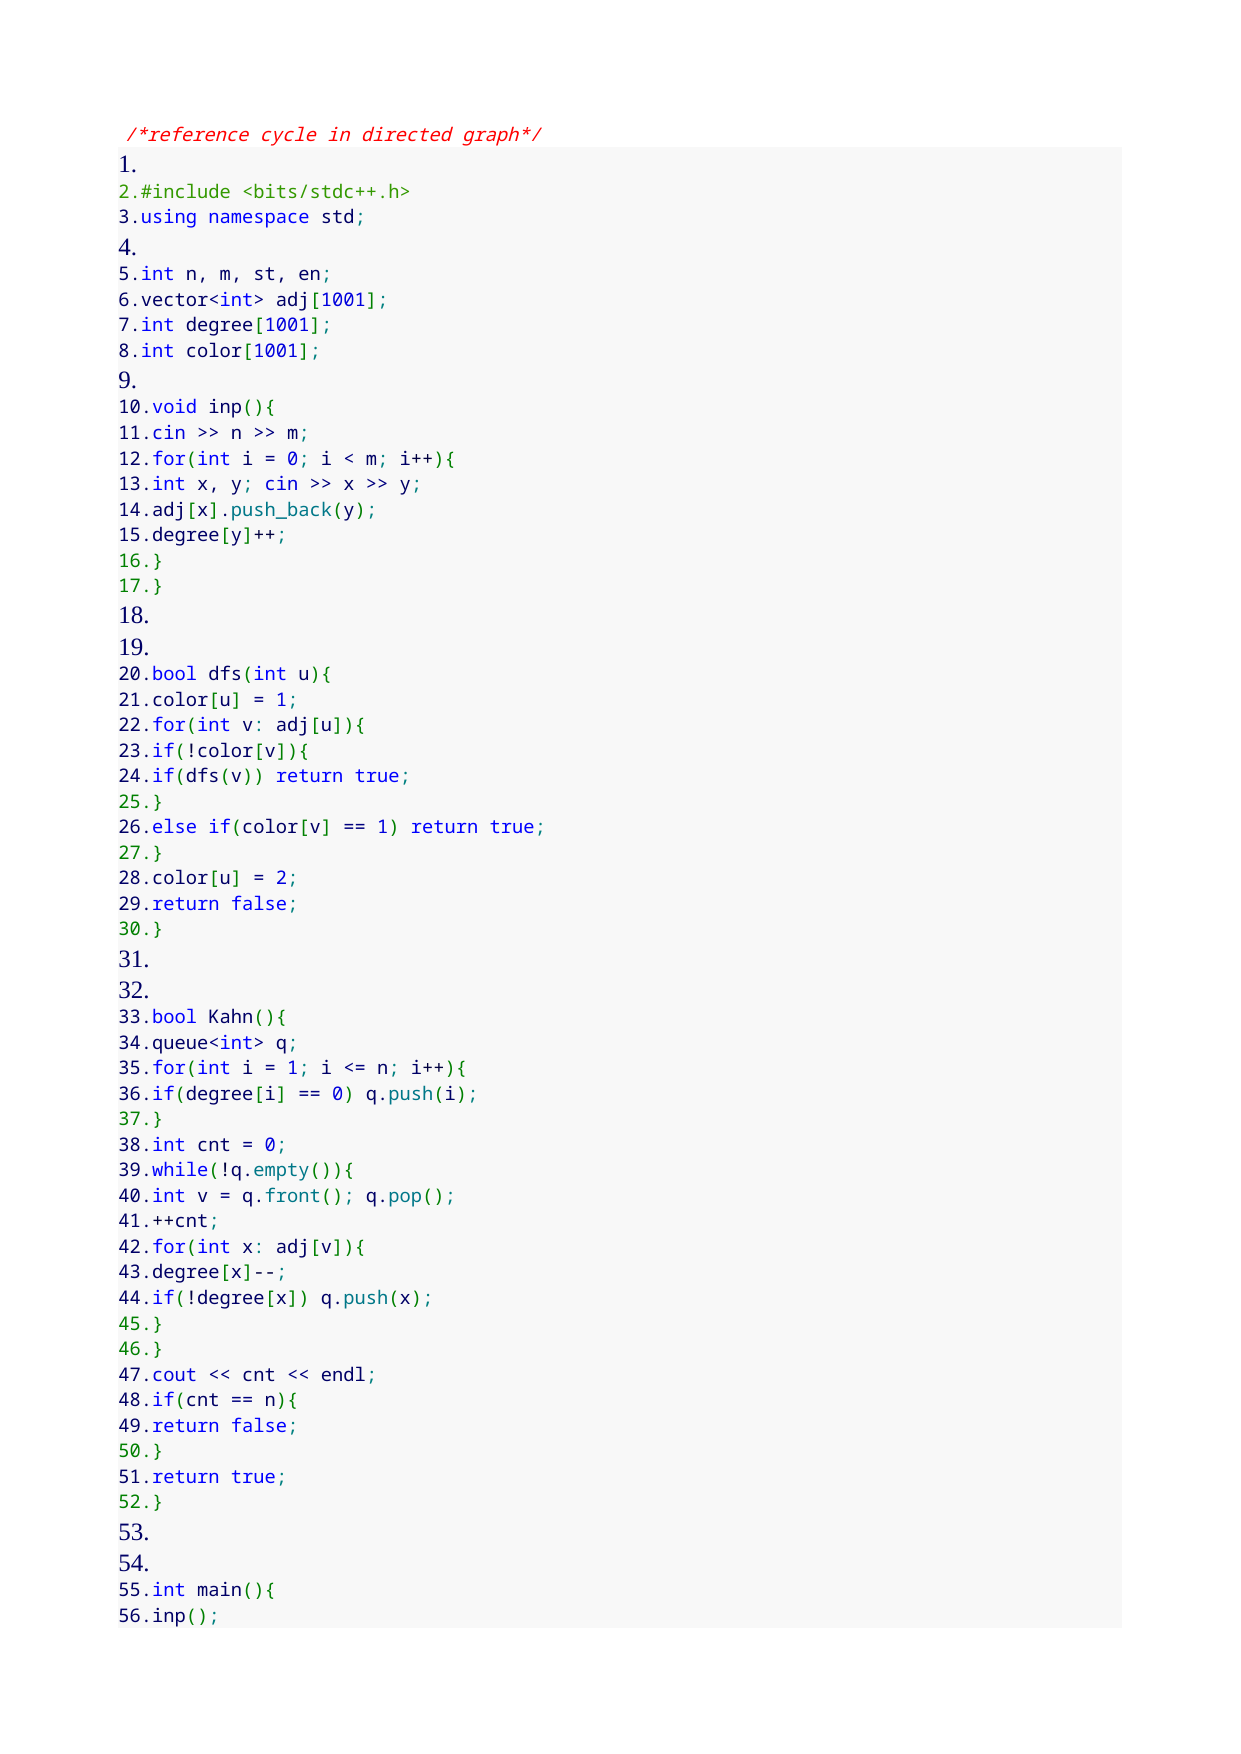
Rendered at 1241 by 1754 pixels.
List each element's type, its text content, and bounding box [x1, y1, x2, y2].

list degree[y]++; [118, 521, 1122, 547]
list } [118, 1437, 1122, 1463]
list void inp(){ [118, 394, 1122, 419]
list else if(color[v] == 1) return true; [118, 813, 1122, 839]
list if(!color[v]){ [118, 737, 1122, 762]
list cout << cnt << endl; [118, 1361, 1122, 1386]
list int x, y; cin >> x >> y; [118, 470, 1122, 496]
list vector<int> adj[1001]; [118, 286, 1122, 311]
list } [118, 547, 1122, 572]
list for(int x: adj[v]){ [118, 1233, 1122, 1259]
text /*reference cycle in directed graph*/ [118, 118, 1122, 147]
list bool Kahn(){ [118, 1004, 1122, 1029]
list } [118, 1335, 1122, 1361]
list bool dfs(int u){ [118, 660, 1122, 686]
list } [118, 839, 1122, 864]
list for(int i = 1; i <= n; i++){ [118, 1055, 1122, 1080]
list } [118, 1106, 1122, 1131]
list for(int i = 0; i < m; i++){ [118, 445, 1122, 470]
list return false; [118, 890, 1122, 916]
list if(cnt == n){ [118, 1386, 1122, 1412]
list ++cnt; [118, 1208, 1122, 1233]
list int main(){ [118, 1577, 1122, 1602]
list for(int v: adj[u]){ [118, 711, 1122, 737]
list return false; [118, 1412, 1122, 1437]
list #include <bits/stdc++.h> [118, 178, 1122, 204]
list } [118, 1310, 1122, 1335]
list color[u] = 2; [118, 864, 1122, 890]
list color[u] = 1; [118, 686, 1122, 711]
list degree[x]--; [118, 1259, 1122, 1284]
list int degree[1001]; [118, 311, 1122, 337]
list int cnt = 0; [118, 1131, 1122, 1157]
list int color[1001]; [118, 337, 1122, 362]
list return true; [118, 1463, 1122, 1488]
list cin >> n >> m; [118, 419, 1122, 445]
list inp(); [118, 1602, 1122, 1628]
list int n, m, st, en; [118, 260, 1122, 286]
list int v = q.front(); q.pop(); [118, 1182, 1122, 1208]
list adj[x].push_back(y); [118, 496, 1122, 521]
list queue<int> q; [118, 1029, 1122, 1055]
list while(!q.empty()){ [118, 1157, 1122, 1182]
list } [118, 788, 1122, 813]
list } [118, 572, 1122, 598]
list } [118, 916, 1122, 941]
list if(degree[i] == 0) q.push(i); [118, 1080, 1122, 1106]
list } [118, 1488, 1122, 1514]
list using namespace std; [118, 204, 1122, 229]
list if(!degree[x]) q.push(x); [118, 1284, 1122, 1310]
list if(dfs(v)) return true; [118, 762, 1122, 788]
